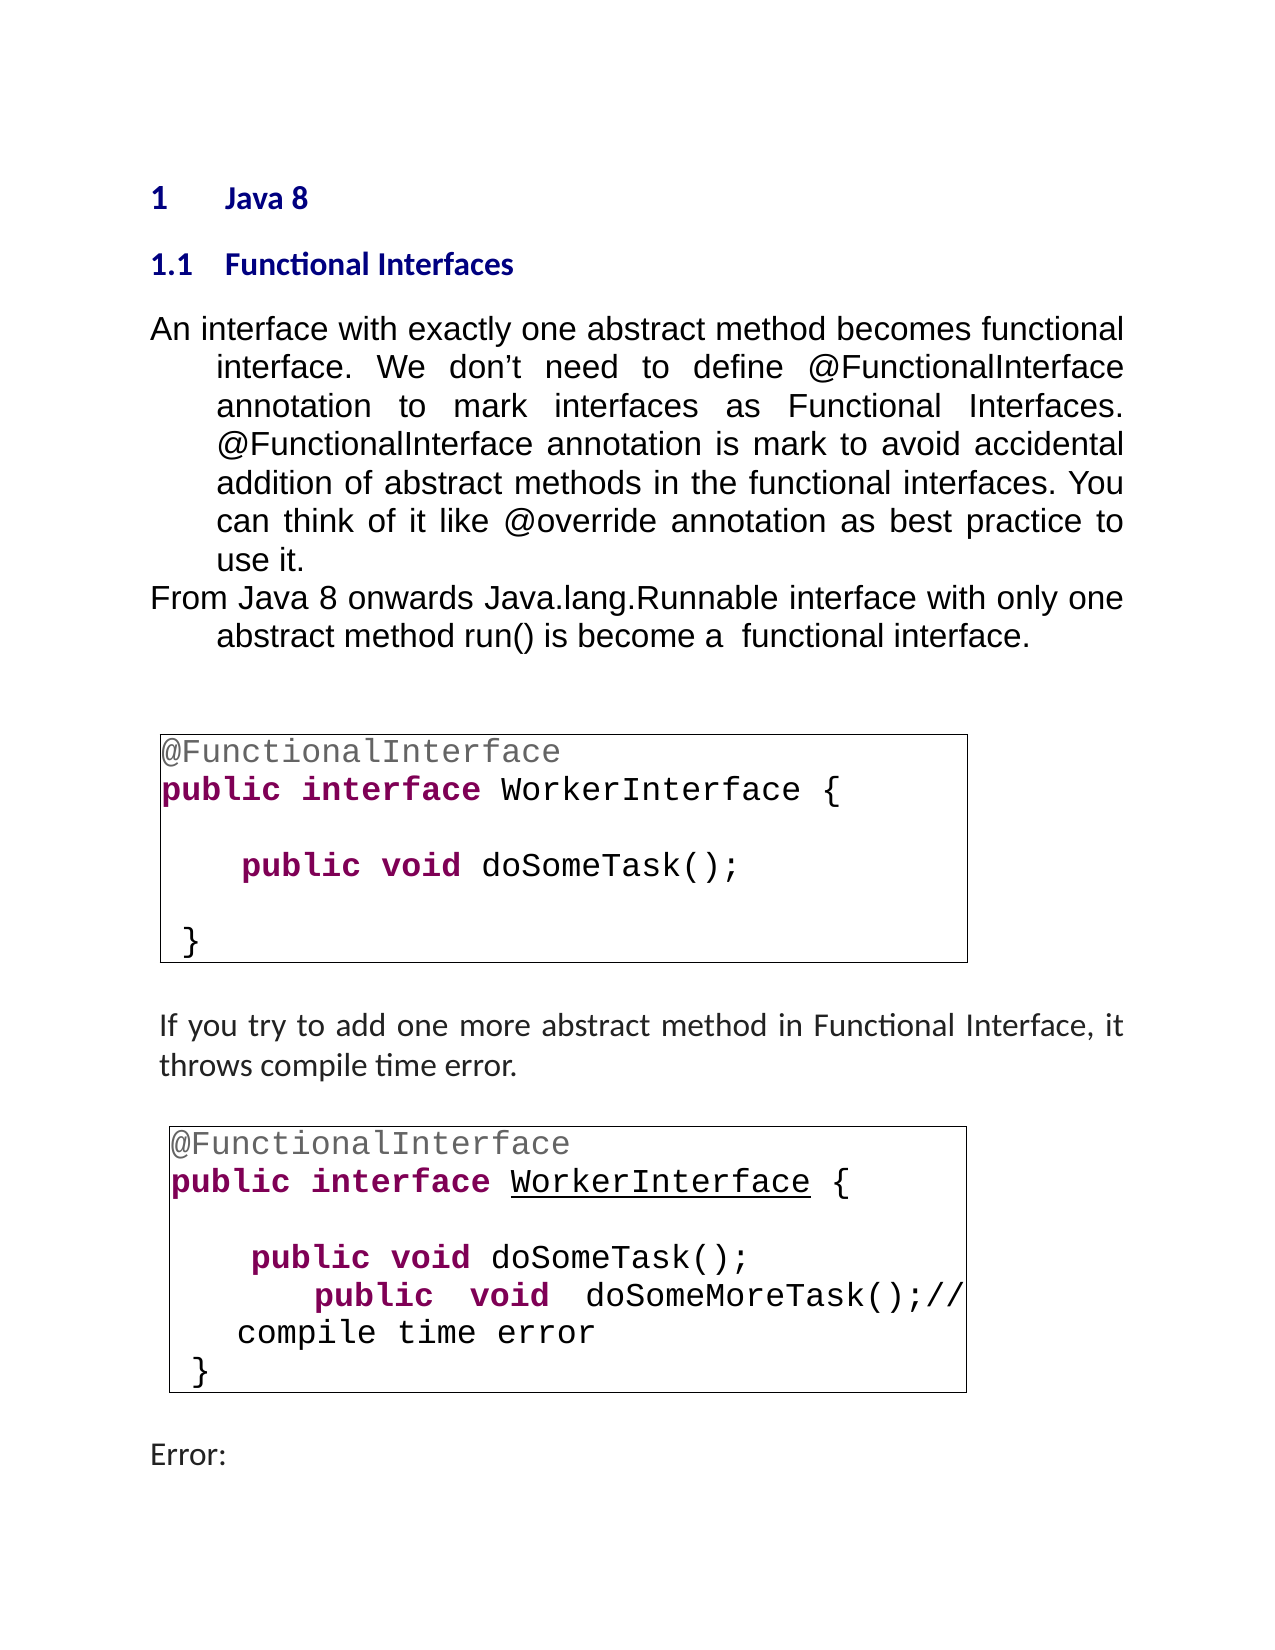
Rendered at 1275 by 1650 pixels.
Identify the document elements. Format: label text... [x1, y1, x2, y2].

subtitle Functional Interfaces [150, 243, 1125, 284]
table_header @FunctionalInterface public interface WorkerInterface { public void doSomeTask(); } [161, 735, 967, 962]
text Error: [150, 1433, 1125, 1474]
table_header @FunctionalInterface public interface WorkerInterface { public void doSomeTask(); public void doSomeMoreTask();// compile time error } [170, 1127, 966, 1392]
list If you try to add one more abstract method in Functional Interface, it throws compile time error. [159, 1004, 1125, 1085]
text From Java 8 onwards Java.lang.Runnable interface with only one abstract method run() is become a functional interface. [150, 578, 1125, 655]
subtitle Java 8 [150, 175, 1125, 218]
text An interface with exactly one abstract method becomes functional interface. We don’t need to define @FunctionalInterface annotation to mark interfaces as Functional Interfaces. @FunctionalInterface annotation is mark to avoid accidental addition of abstract methods in the functional interfaces. You can think of it like @override annotation as best practice to use it. [150, 309, 1125, 578]
